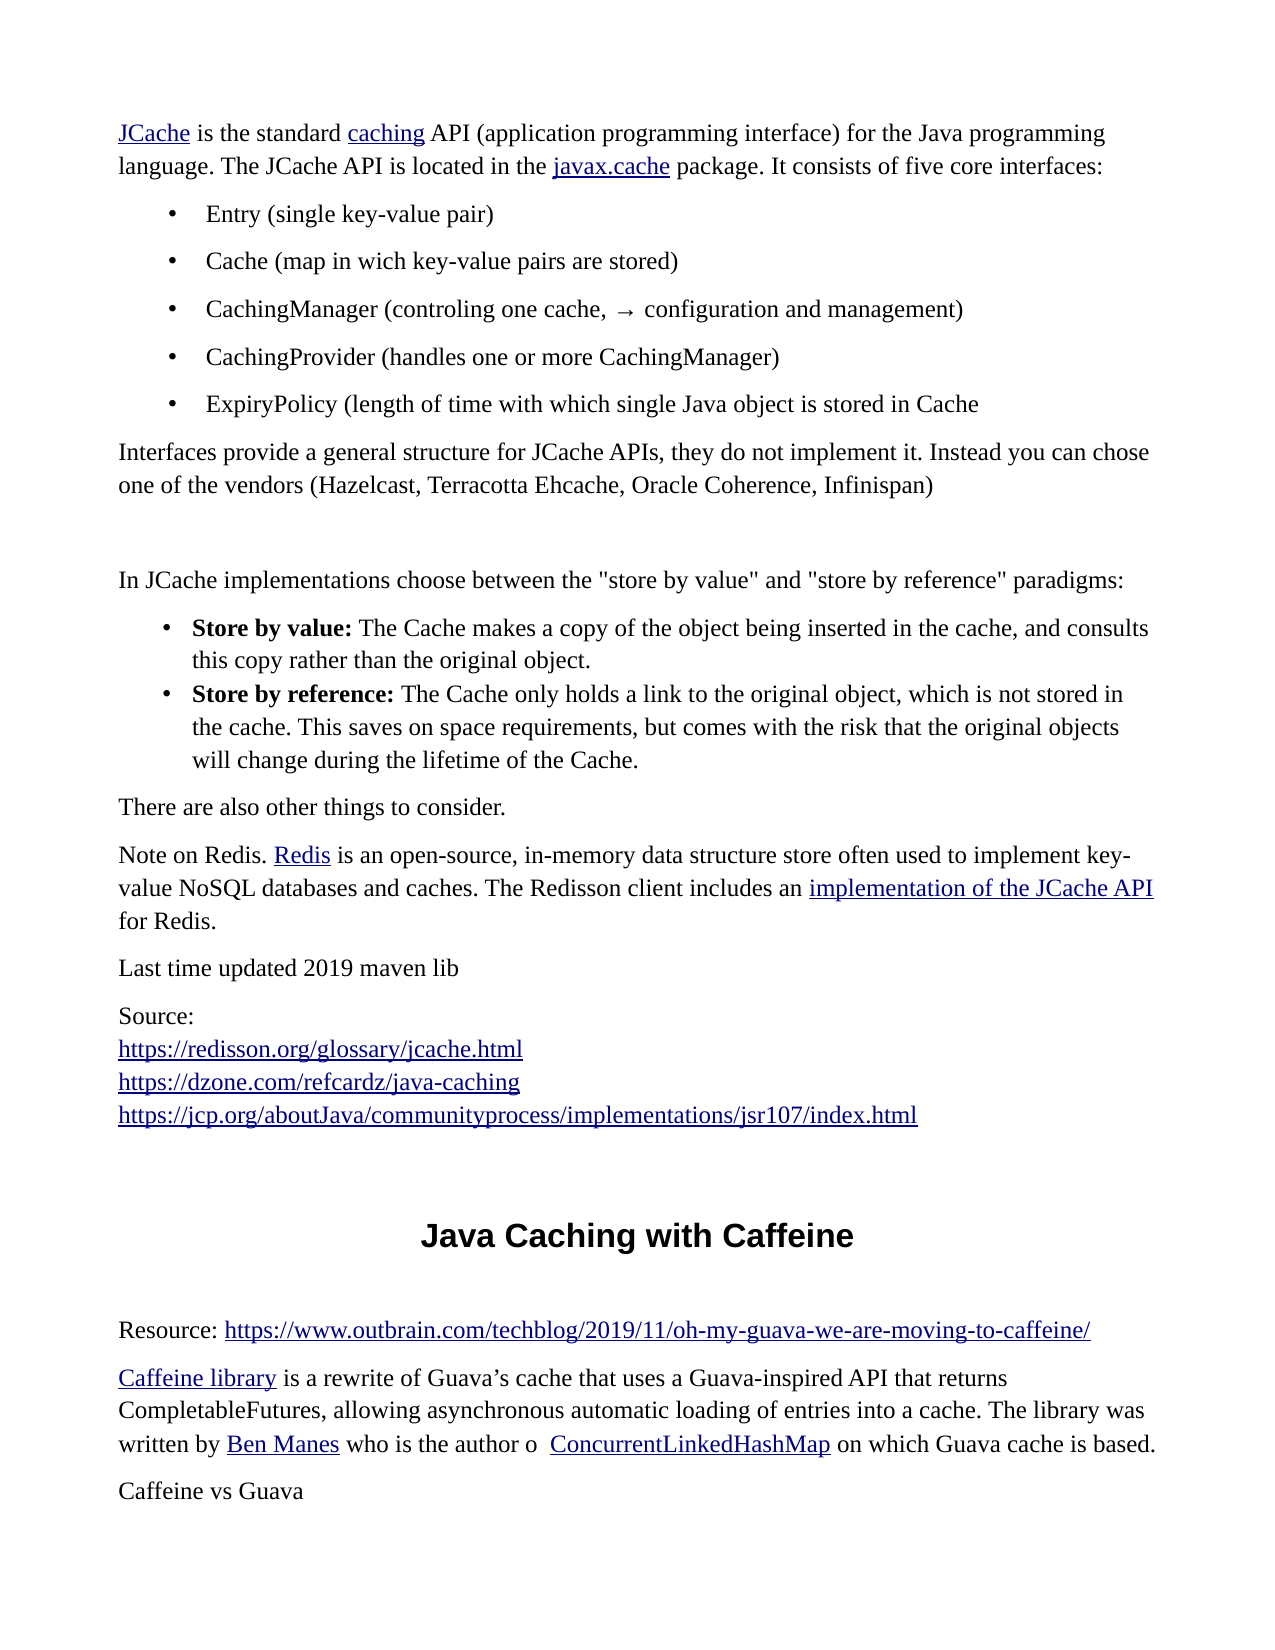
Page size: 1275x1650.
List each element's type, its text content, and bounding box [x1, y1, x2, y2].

list Entry (single key-value pair) [168, 199, 1157, 227]
text Resource: https://www.outbrain.com/techblog/2019/11/oh-my-guava-we-are-moving-to-caffeine/ [118, 1315, 1157, 1344]
text Interfaces provide a general structure for JCache APIs, they do not implement it. Instead you can chose one of the vendors (Hazelcast, Terracotta Ehcache, Oracle Coherence, Infinispan) [118, 437, 1157, 498]
subtitle Java Caching with Caffeine [118, 1216, 1157, 1255]
text Note on Redis. Redis is an open-source, in-memory data structure store often used to implement key-value NoSQL databases and caches. The Redisson client includes an implementation of the JCache API for Redis. [118, 840, 1157, 935]
list Store by value: The Cache makes a copy of the object being inserted in the cache, and consults this copy rather than the original object. [162, 613, 1157, 674]
text Source: https://redisson.org/glossary/jcache.html https://dzone.com/refcardz/java-caching https://jcp.org/aboutJava/communityprocess/implementations/jsr107/index.html [118, 1001, 1157, 1129]
text Caffeine library is a rewrite of Guava’s cache that uses a Guava-inspired API that returns CompletableFutures, allowing asynchronous automatic loading of entries into a cache. The library was written by Ben Manes who is the author o ConcurrentLinkedHashMap on which Guava cache is based. [118, 1363, 1157, 1457]
text Caffeine vs Guava [118, 1476, 1157, 1505]
list Store by reference: The Cache only holds a link to the original object, which is not stored in the cache. This saves on space requirements, but comes with the risk that the original objects will change during the lifetime of the Cache. [162, 679, 1157, 773]
text JCache is the standard caching API (application programming interface) for the Java programming language. The JCache API is located in the javax.cache package. It consists of five core interfaces: [118, 118, 1157, 180]
text There are also other things to consider. [118, 792, 1157, 821]
list CachingProvider (handles one or more CachingManager) [168, 342, 1157, 370]
list CachingManager (controling one cache, → configuration and management) [168, 294, 1157, 323]
text Last time updated 2019 maven lib [118, 953, 1157, 982]
list Cache (map in wich key-value pairs are stored) [168, 246, 1157, 275]
text In JCache implementations choose between the "store by value" and "store by reference" paradigms: [118, 565, 1157, 594]
list ExpiryPolicy (length of time with which single Java object is stored in Cache [168, 389, 1157, 418]
